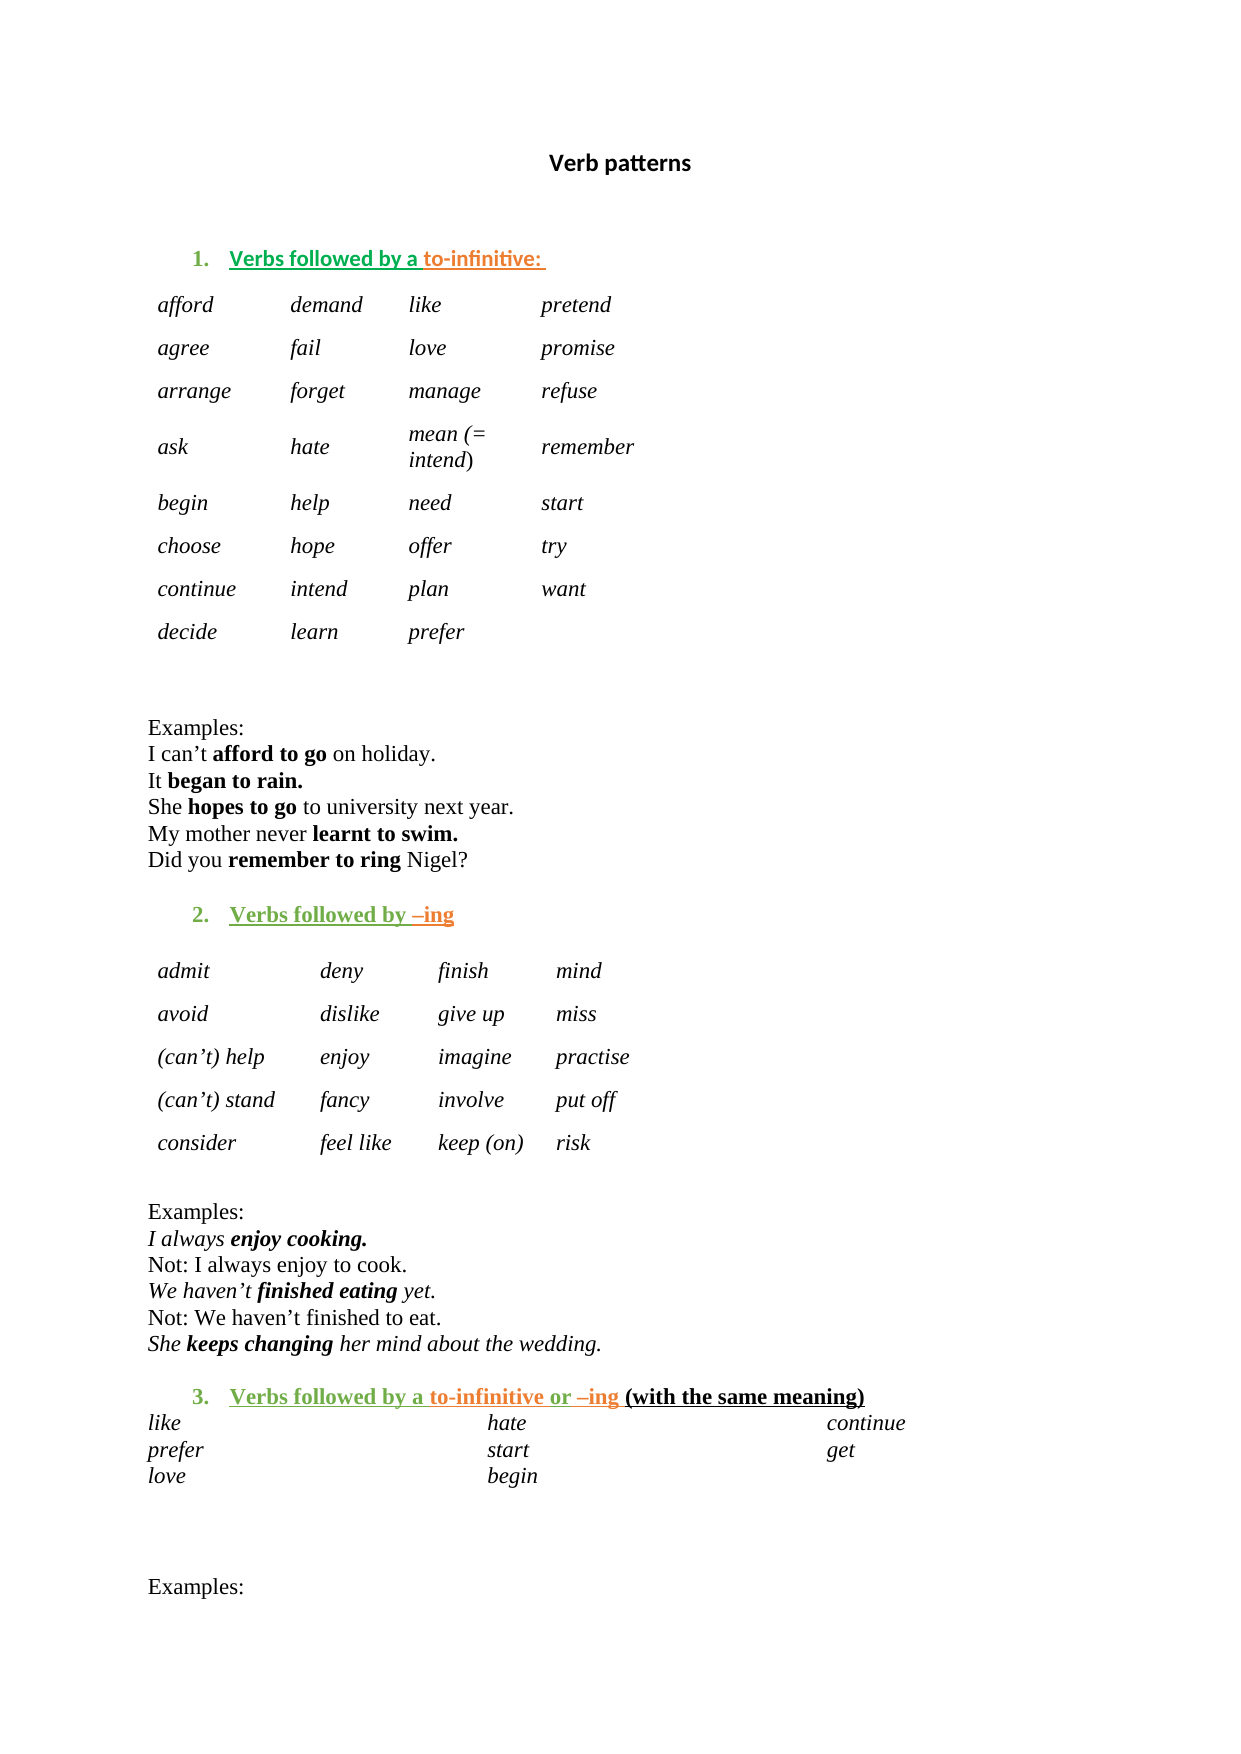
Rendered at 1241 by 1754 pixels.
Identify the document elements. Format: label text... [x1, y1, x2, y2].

table_cell fancy [309, 1086, 427, 1129]
table_cell (can’t) stand [146, 1086, 308, 1129]
table_header finish [427, 957, 544, 1000]
table_cell promise [530, 334, 678, 377]
text Examples: [148, 714, 1093, 741]
text Examples: [148, 1573, 1093, 1599]
table_cell need [397, 489, 530, 532]
table_cell avoid [146, 1000, 308, 1043]
table_cell consider [146, 1129, 308, 1172]
table_cell manage [397, 377, 530, 420]
table_header like [397, 291, 530, 334]
table_header demand [279, 291, 397, 334]
table_header afford [146, 291, 279, 334]
text We haven’t finished eating yet. [148, 1277, 1093, 1304]
table_cell ask [146, 420, 279, 489]
table_cell start [530, 489, 678, 532]
table_cell love [397, 334, 530, 377]
table_cell (can’t) help [146, 1043, 308, 1086]
list Verbs followed by a to-infinitive: [192, 244, 1093, 272]
table_cell remember [530, 420, 678, 489]
table_cell intend [279, 575, 397, 618]
table_cell involve [427, 1086, 544, 1129]
table_cell offer [397, 533, 530, 575]
table_cell begin [146, 489, 279, 532]
table_cell keep (on) [427, 1129, 544, 1172]
text Did you remember to ring Nigel? [148, 846, 1093, 872]
table_cell prefer [397, 619, 530, 661]
text like [148, 1409, 413, 1436]
table_cell want [530, 575, 678, 618]
text Examples: [148, 1198, 1093, 1225]
text hate [487, 1409, 753, 1436]
text continue [827, 1409, 1093, 1436]
list Verbs followed by –ing [192, 901, 1093, 928]
table_cell continue [146, 575, 279, 618]
table_cell practise [545, 1043, 663, 1086]
text She keeps changing her mind about the wedding. [148, 1330, 1093, 1357]
text My mother never learnt to swim. [148, 819, 1093, 846]
table_cell learn [279, 619, 397, 661]
table_cell fail [279, 334, 397, 377]
table_cell choose [146, 533, 279, 575]
text I always enjoy cooking. [148, 1225, 1093, 1251]
table_cell enjoy [309, 1043, 427, 1086]
table_cell plan [397, 575, 530, 618]
text prefer [148, 1436, 413, 1462]
text Not: I always enjoy to cook. [148, 1251, 1093, 1277]
text She hopes to go to university next year. [148, 793, 1093, 819]
table_cell hate [279, 420, 397, 489]
table_cell dislike [309, 1000, 427, 1043]
table_cell give up [427, 1000, 544, 1043]
table_cell hope [279, 533, 397, 575]
table_cell try [530, 533, 678, 575]
table_cell help [279, 489, 397, 532]
text get [827, 1436, 1093, 1462]
table_cell forget [279, 377, 397, 420]
text Verb patterns [148, 148, 1093, 178]
text start [487, 1436, 753, 1462]
table_cell put off [545, 1086, 663, 1129]
list Verbs followed by a to-infinitive or –ing (with the same meaning) [192, 1383, 1093, 1409]
table_cell refuse [530, 377, 678, 420]
table_cell imagine [427, 1043, 544, 1086]
table_cell arrange [146, 377, 279, 420]
text Not: We haven’t finished to eat. [148, 1304, 1093, 1330]
table_cell decide [146, 619, 279, 661]
text I can’t afford to go on holiday. [148, 741, 1093, 767]
table_cell agree [146, 334, 279, 377]
table_cell miss [545, 1000, 663, 1043]
table_header mind [545, 957, 663, 1000]
text It began to rain. [148, 767, 1093, 793]
table_cell feel like [309, 1129, 427, 1172]
table_cell [530, 619, 678, 661]
table_header deny [309, 957, 427, 1000]
table_header pretend [530, 291, 678, 334]
text love [148, 1462, 413, 1488]
text begin [487, 1462, 753, 1488]
table_header admit [146, 957, 308, 1000]
table_cell mean (= intend) [397, 420, 530, 489]
table_cell risk [545, 1129, 663, 1172]
